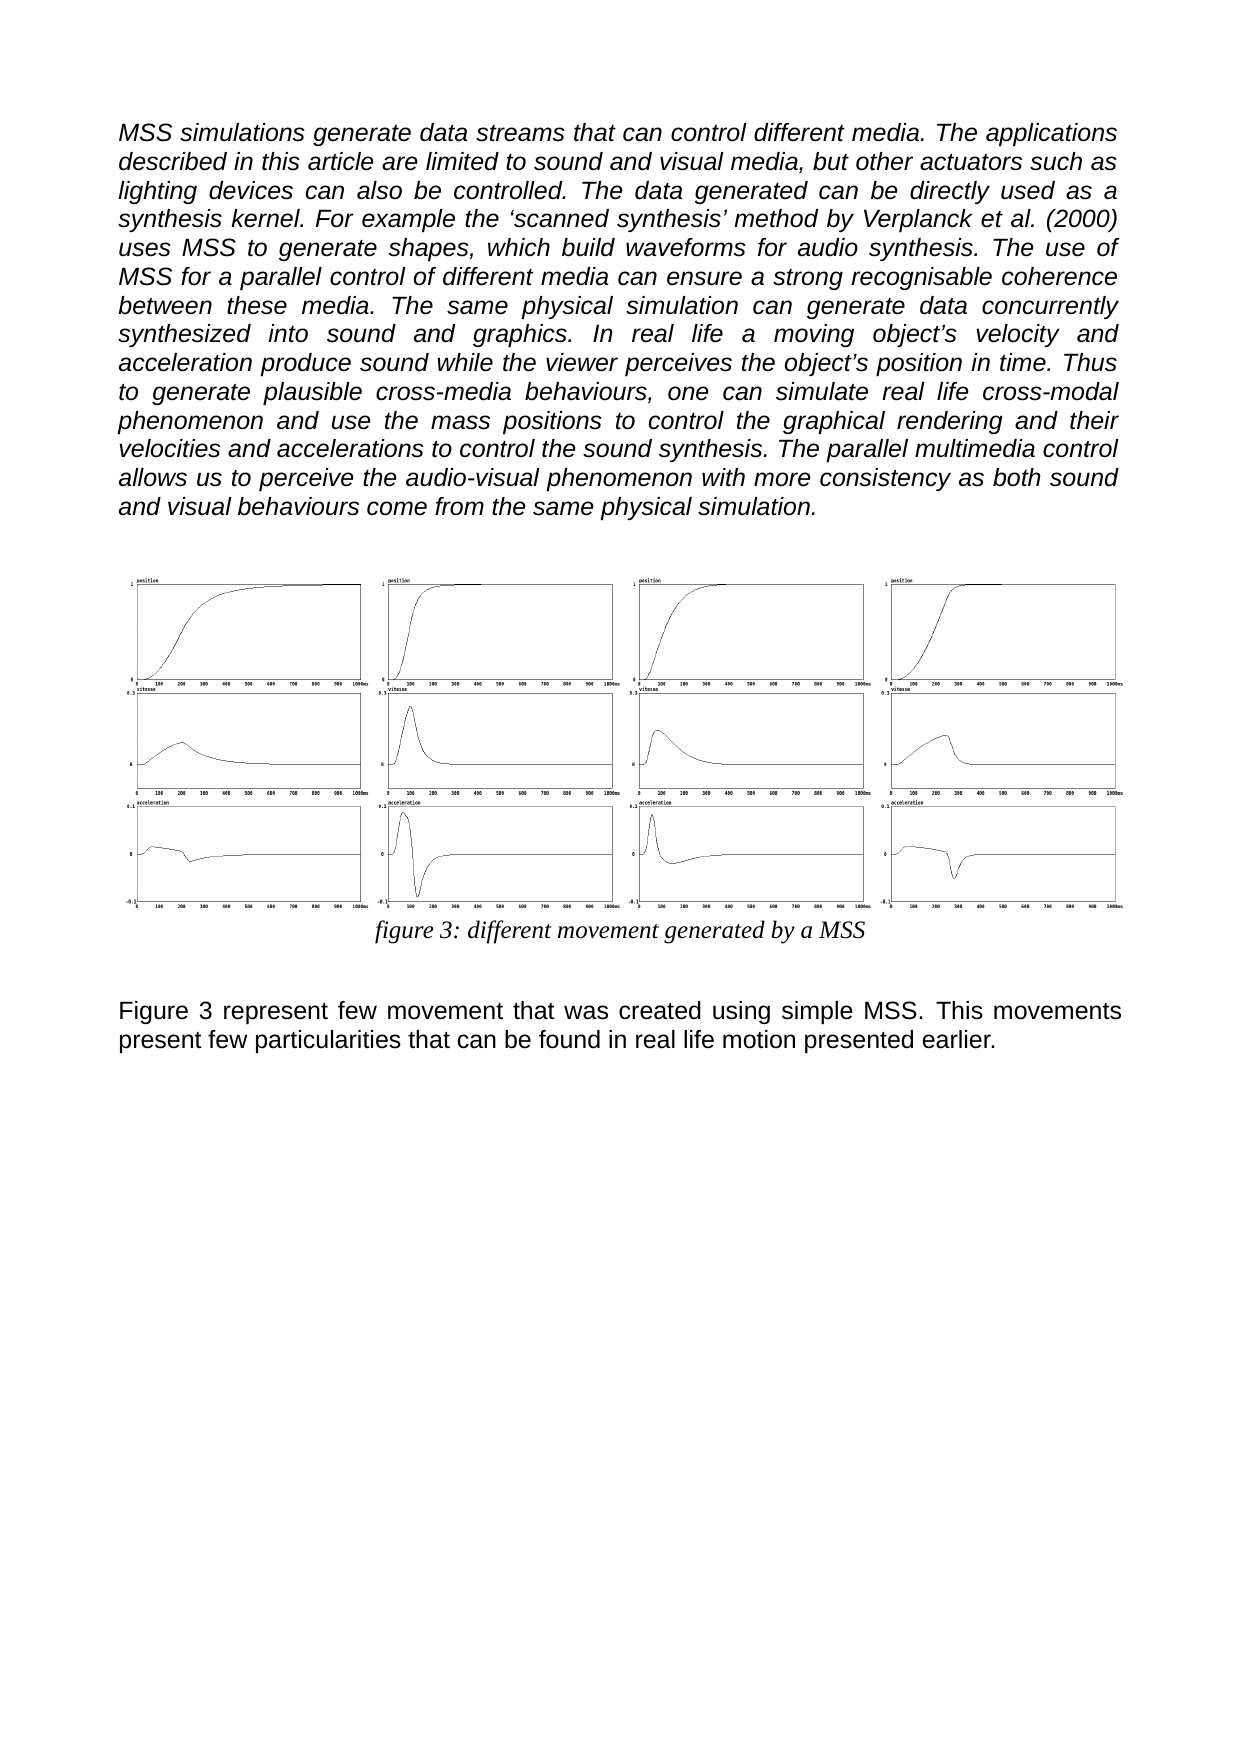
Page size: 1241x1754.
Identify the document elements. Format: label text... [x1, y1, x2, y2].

text figure 3: different movement generated by a MSS [119, 915, 1124, 943]
picture [120, 572, 1128, 918]
text Figure 3 represent few movement that was created using simple MSS. This movements present few particularities that can be found in real life motion presented earlier. [118, 996, 1122, 1054]
text MSS simulations generate data streams that can control different media. The applications described in this article are limited to sound and visual media, but other actuators such as lighting devices can also be controlled. The data generated can be directly used as a synthesis kernel. For example the ‘scanned synthesis’ method by Verplanck et al. (2000) uses MSS to generate shapes, which build waveforms for audio synthesis. The use of MSS for a parallel control of different media can ensure a strong recognisable coherence between these media. The same physical simulation can generate data concurrently synthesized into sound and graphics. In real life a moving object’s velocity and acceleration produce sound while the viewer perceives the object’s position in time. Thus to generate plausible cross-media behaviours, one can simulate real life cross-modal phenomenon and use the mass positions to control the graphical rendering and their velocities and accelerations to control the sound synthesis. The parallel multimedia control allows us to perceive the audio-visual phenomenon with more consistency as both sound and visual behaviours come from the same physical simulation. [118, 118, 1122, 521]
